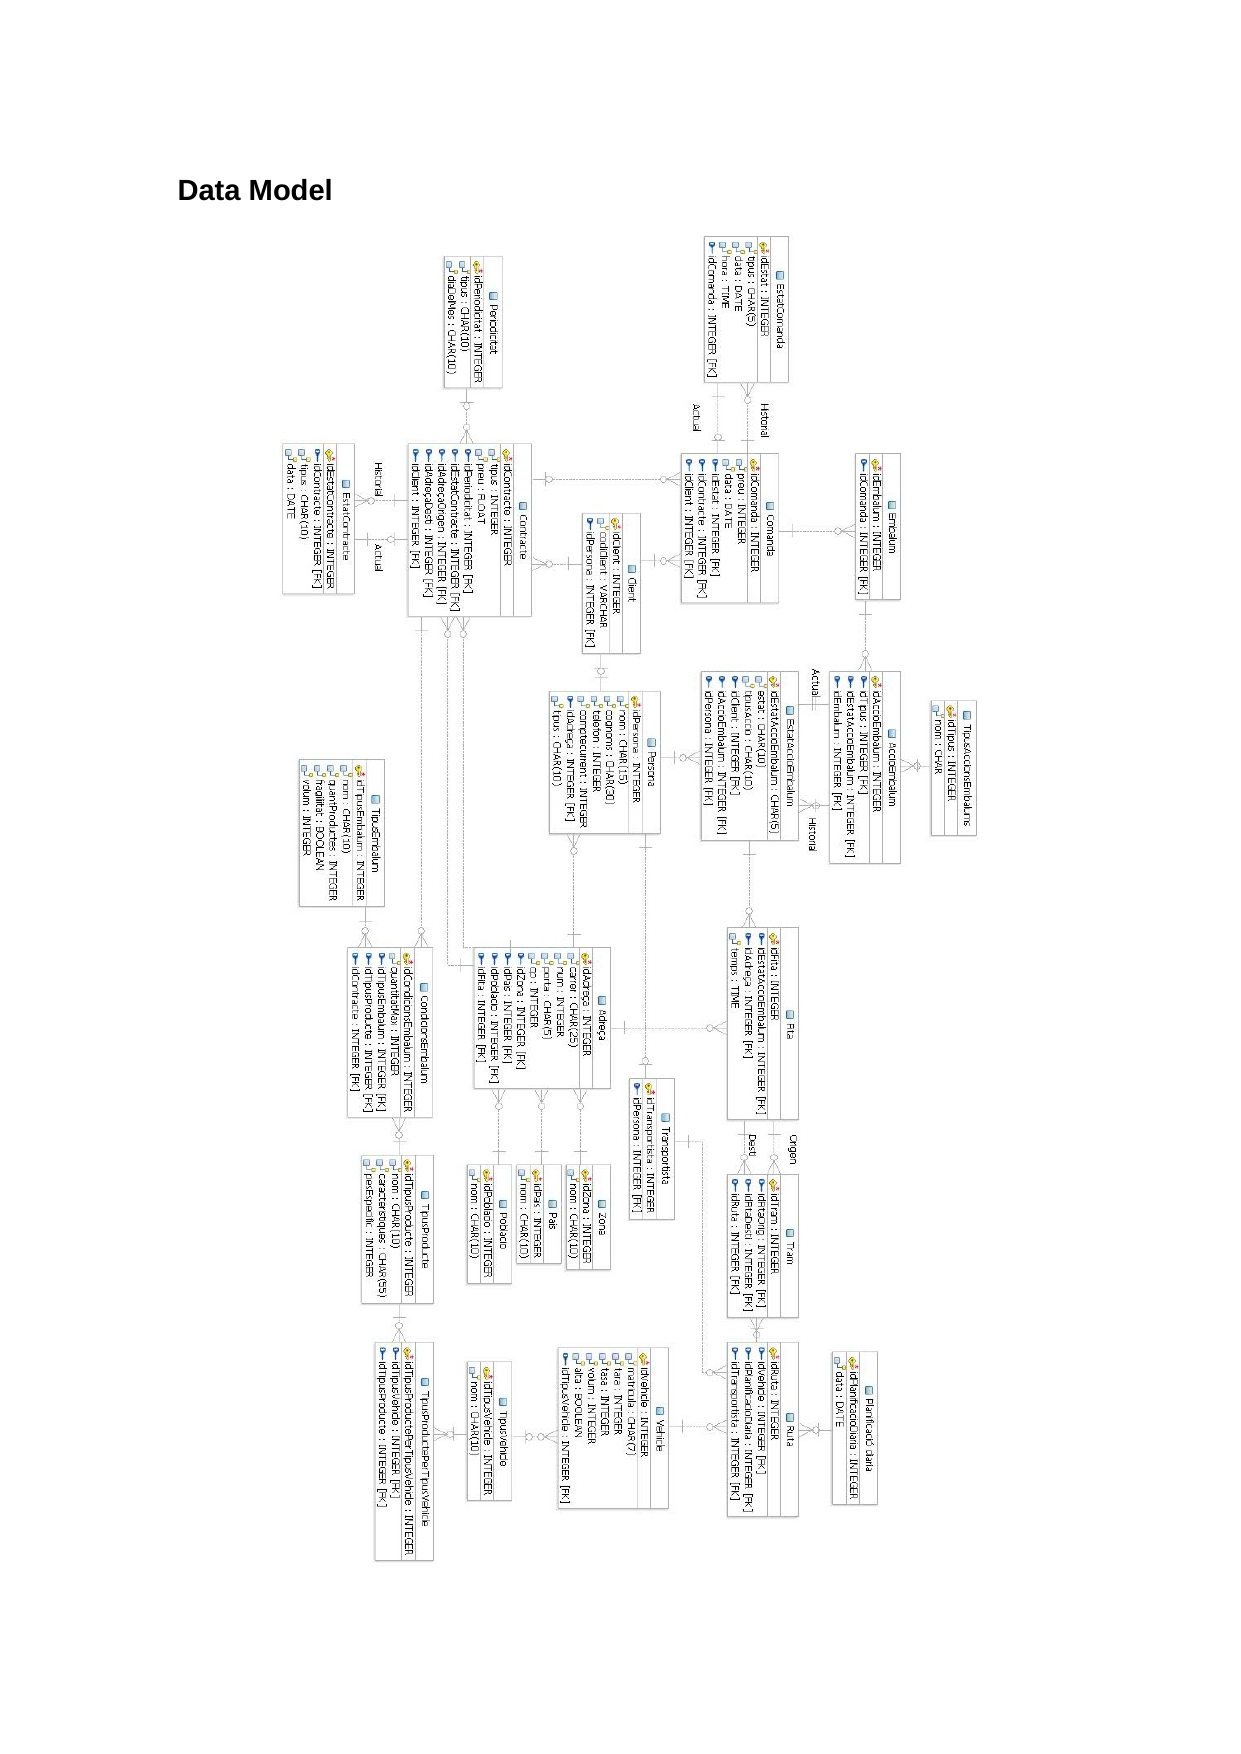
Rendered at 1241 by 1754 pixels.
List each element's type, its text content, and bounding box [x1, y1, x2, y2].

subtitle Data Model [177, 173, 1063, 206]
picture [273, 228, 984, 1572]
